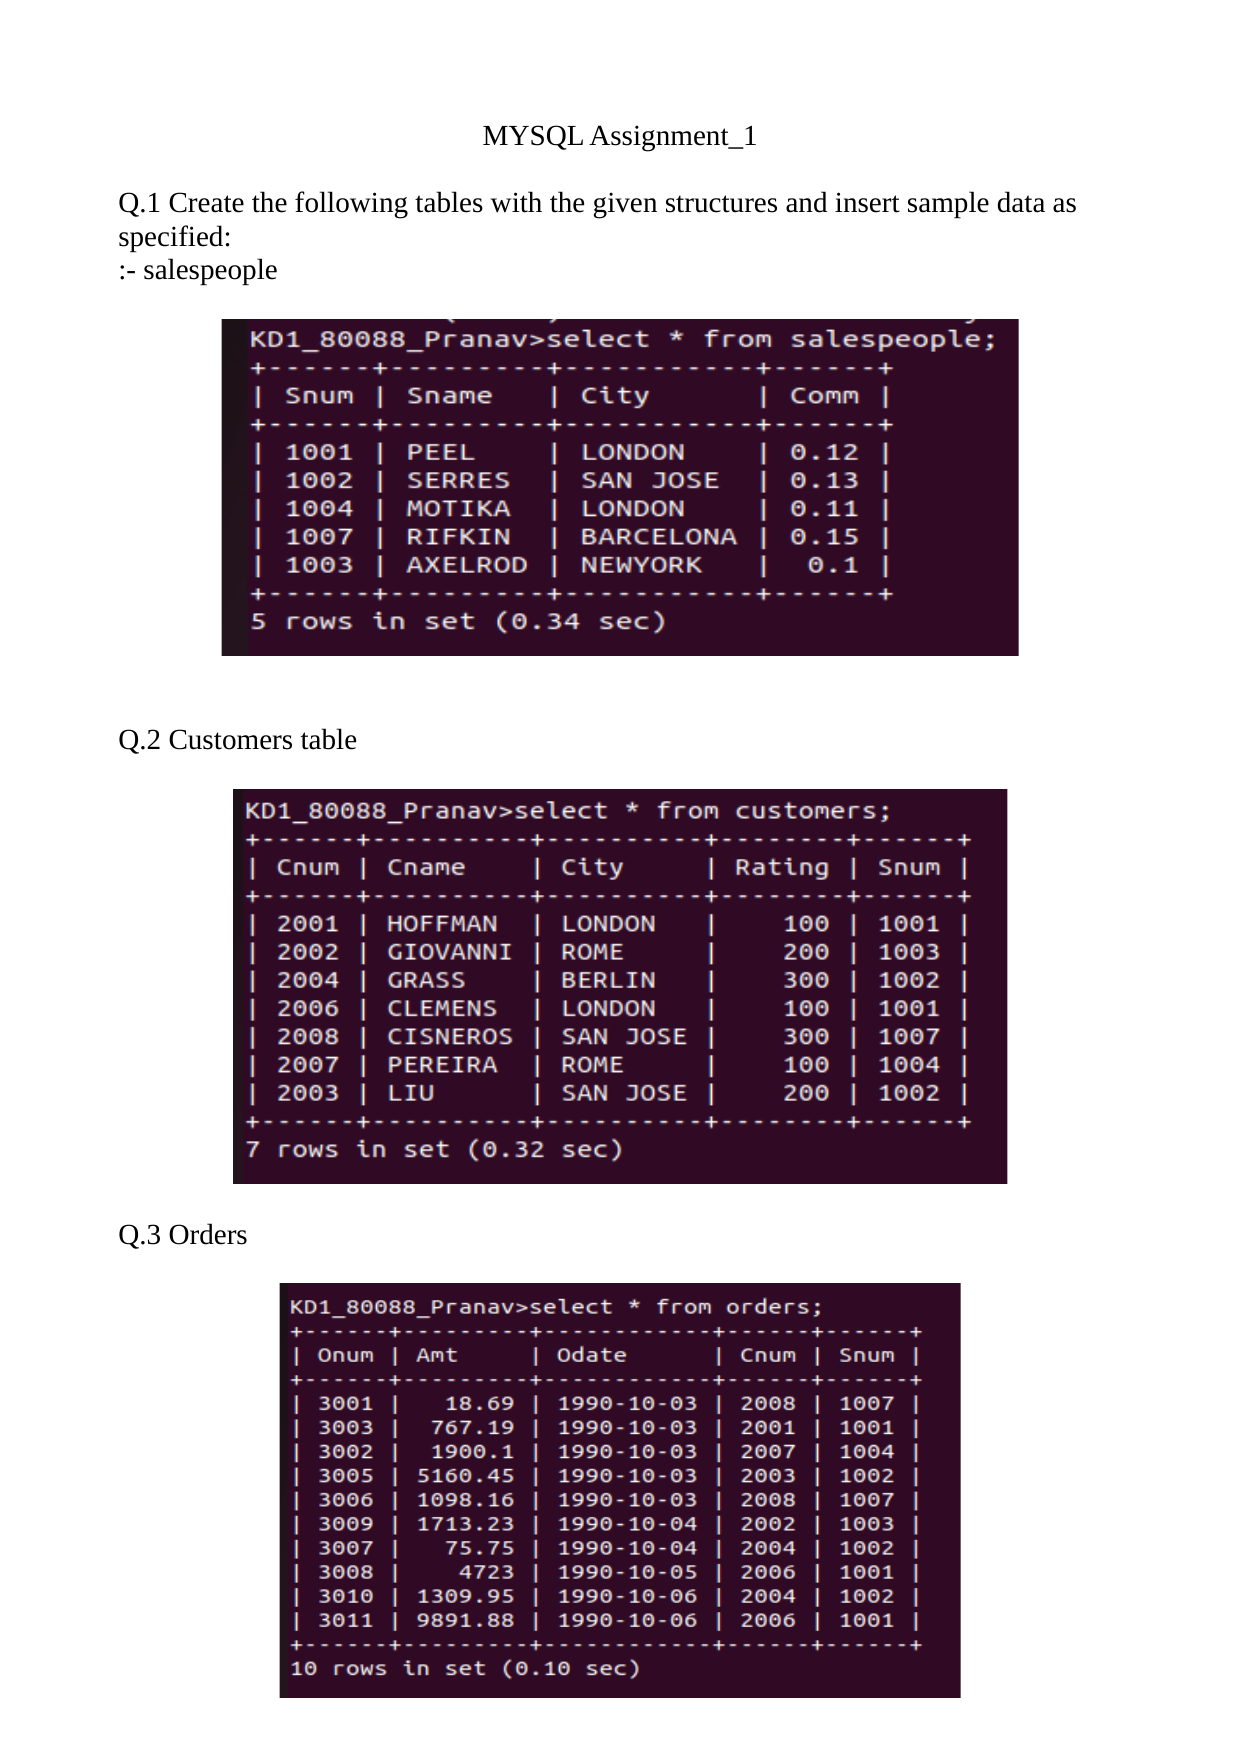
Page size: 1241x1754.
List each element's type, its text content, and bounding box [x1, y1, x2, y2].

text :- salespeople [118, 252, 1122, 286]
text MYSQL Assignment_1 [118, 118, 1122, 152]
text Q.3 Orders [118, 1217, 1122, 1250]
picture [279, 1283, 961, 1698]
text Q.2 Customers table [118, 722, 1122, 756]
picture [221, 319, 1019, 656]
picture [233, 789, 1008, 1184]
text Q.1 Create the following tables with the given structures and insert sample data as specified: [118, 185, 1122, 252]
